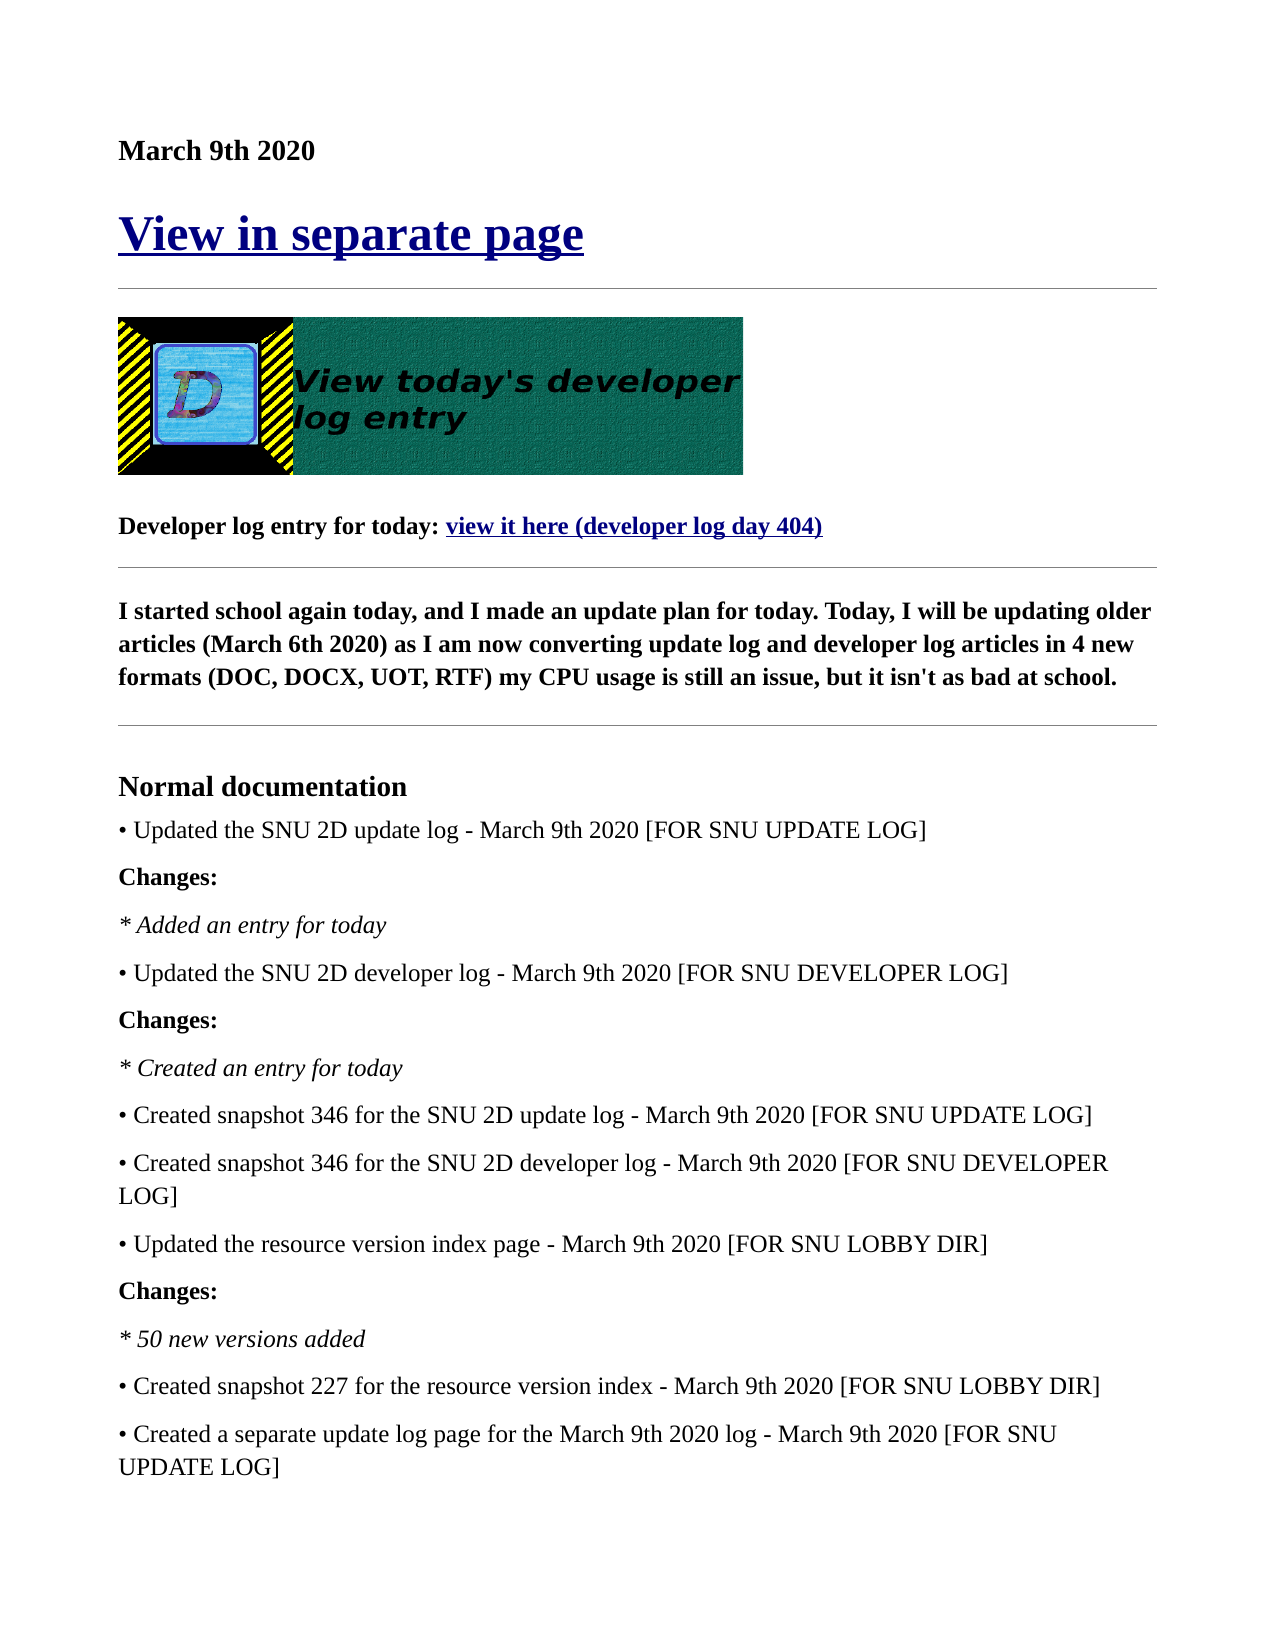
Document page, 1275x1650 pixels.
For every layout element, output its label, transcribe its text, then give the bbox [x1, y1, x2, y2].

text • Created snapshot 346 for the SNU 2D update log - March 9th 2020 [FOR SNU UPDATE LOG] [118, 1100, 1157, 1129]
text * Created an entry for today [118, 1053, 1157, 1082]
picture [118, 317, 744, 475]
subtitle View in separate page [118, 204, 1157, 261]
subtitle Developer log entry for today: view it here (developer log day 404) [118, 511, 1157, 540]
text I started school again today, and I made an update plan for today. Today, I will be updating older articles (March 6th 2020) as I am now converting update log and developer log articles in 4 new formats (DOC, DOCX, UOT, RTF) my CPU usage is still an issue, but it isn't as bad at school. [118, 596, 1157, 691]
text Changes: [118, 1005, 1157, 1034]
text * 50 new versions added [118, 1324, 1157, 1353]
text • Created a separate update log page for the March 9th 2020 log - March 9th 2020 [FOR SNU UPDATE LOG] [118, 1419, 1157, 1481]
text • Created snapshot 346 for the SNU 2D developer log - March 9th 2020 [FOR SNU DEVELOPER LOG] [118, 1148, 1157, 1210]
text • Updated the SNU 2D developer log - March 9th 2020 [FOR SNU DEVELOPER LOG] [118, 958, 1157, 986]
text • Created snapshot 227 for the resource version index - March 9th 2020 [FOR SNU LOBBY DIR] [118, 1371, 1157, 1400]
text • Updated the SNU 2D update log - March 9th 2020 [FOR SNU UPDATE LOG] [118, 815, 1157, 843]
text * Added an entry for today [118, 910, 1157, 939]
subtitle March 9th 2020 [118, 133, 1157, 166]
text Changes: [118, 1276, 1157, 1305]
text Changes: [118, 862, 1157, 891]
text • Updated the resource version index page - March 9th 2020 [FOR SNU LOBBY DIR] [118, 1229, 1157, 1257]
subtitle Normal documentation [118, 769, 1157, 802]
